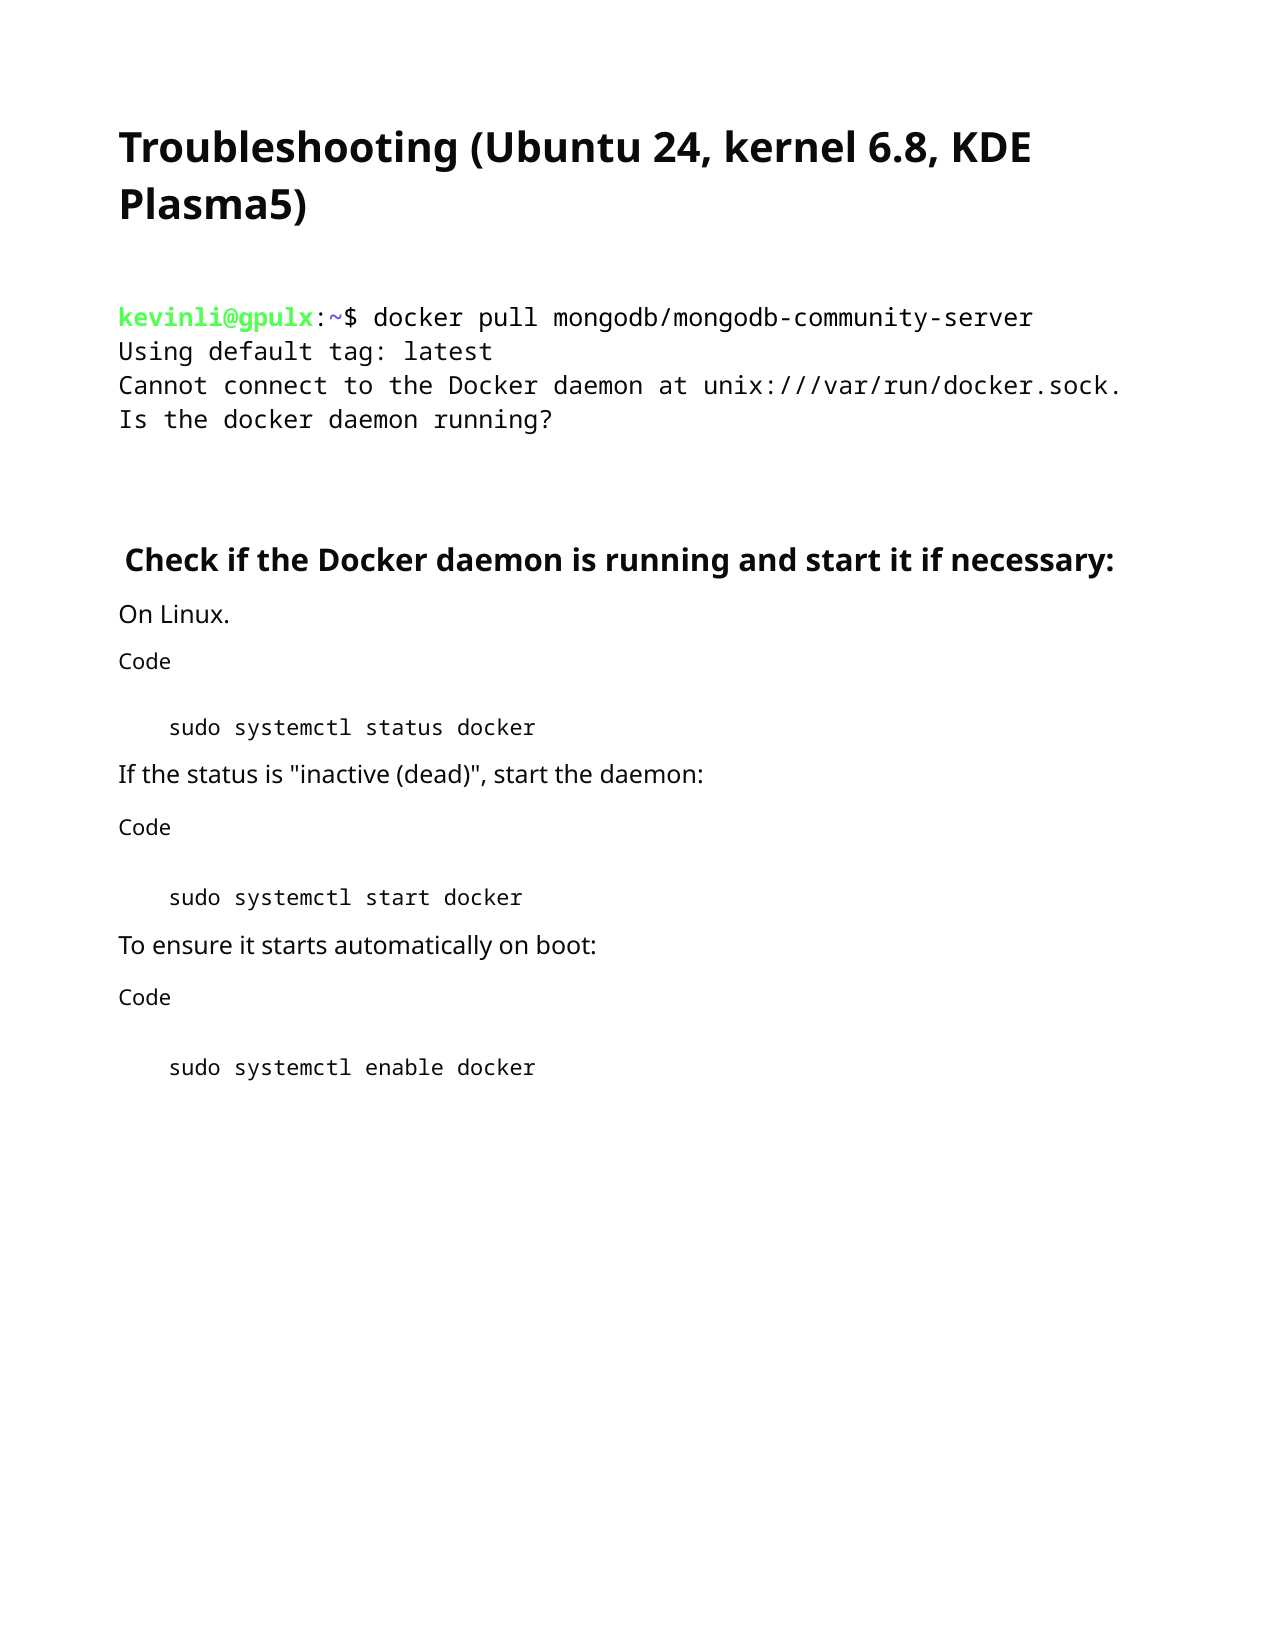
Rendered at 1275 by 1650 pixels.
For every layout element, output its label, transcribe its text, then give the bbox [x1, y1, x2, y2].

text sudo systemctl start docker [118, 877, 1157, 912]
text sudo systemctl status docker [118, 707, 1157, 742]
text To ensure it starts automatically on boot: [118, 927, 1157, 961]
text If the status is "inactive (dead)", start the daemon: [118, 757, 1157, 791]
text Check if the Docker daemon is running and start it if necessary: [118, 470, 1157, 581]
text Code [118, 982, 1157, 1012]
text Code [118, 812, 1157, 842]
text On Linux. [118, 596, 1157, 631]
text Code [118, 646, 1157, 676]
text Troubleshooting (Ubuntu 24, kernel 6.8, KDE Plasma5) [118, 118, 1157, 232]
text sudo systemctl enable docker [118, 1048, 1157, 1082]
text kevinli@gpulx:~$ docker pull mongodb/mongodb-community-server Using default tag: latest Cannot connect to the Docker daemon at unix:///var/run/docker.sock. Is the docker daemon running? [118, 300, 1157, 436]
